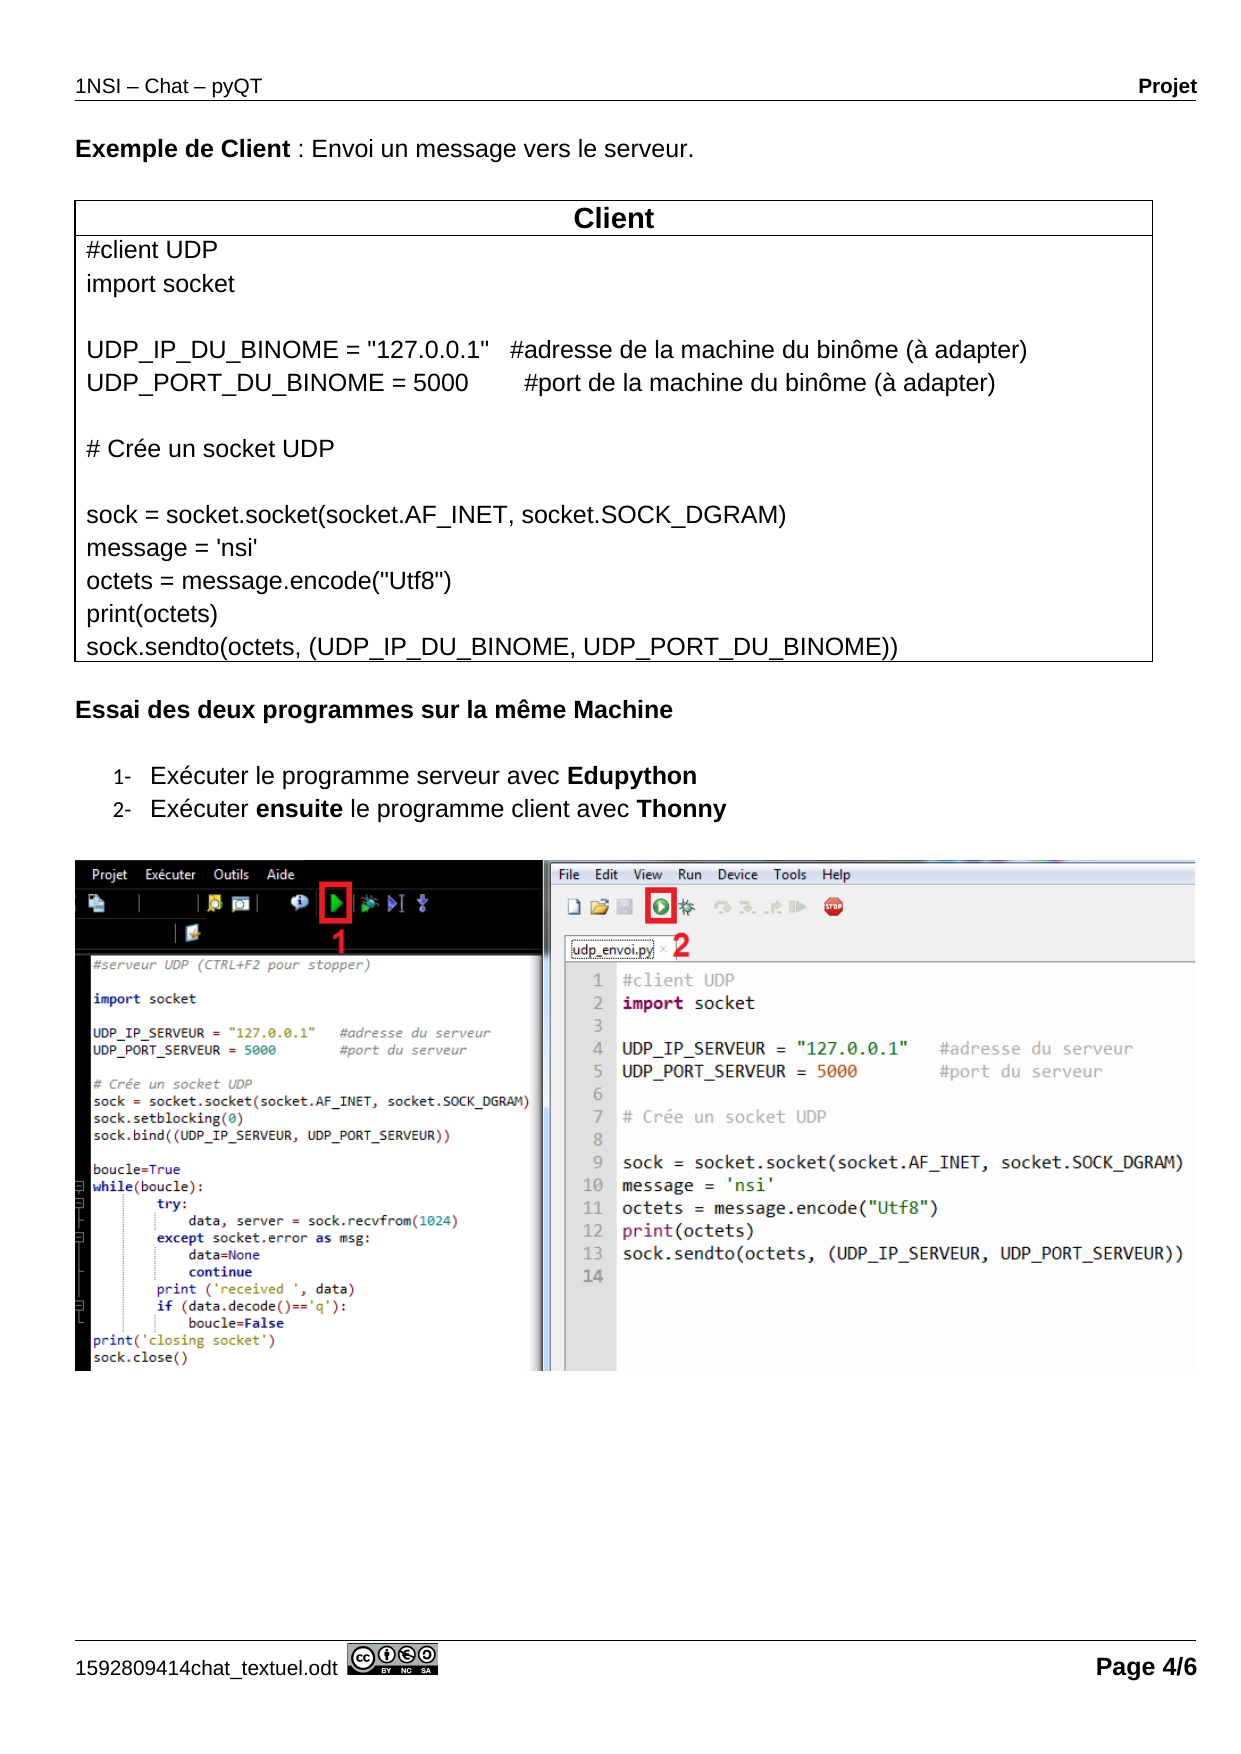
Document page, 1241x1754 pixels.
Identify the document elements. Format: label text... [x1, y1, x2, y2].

table_header Client [76, 201, 1152, 234]
list Exécuter le programme serveur avec Edupython [112, 761, 1196, 790]
list Exécuter ensuite le programme client avec Thonny [112, 794, 1196, 823]
text Essai des deux programmes sur la même Machine [75, 694, 1196, 723]
text Exemple de Client : Envoi un message vers le serveur. [75, 134, 1196, 163]
table_cell #client UDP import socket UDP_IP_DU_BINOME = "127.0.0.1" #adresse de la machine du binôme (à adapter) UDP_PORT_DU_BINOME = 5000 #port de la machine du binôme (à adapter) # Crée un socket UDP sock = socket.socket(socket.AF_INET, socket.SOCK_DGRAM) message = 'nsi' octets = message.encode("Utf8") print(octets) sock.sendto(octets, (UDP_IP_DU_BINOME, UDP_PORT_DU_BINOME)) [76, 236, 1152, 661]
picture [347, 1643, 438, 1675]
picture [75, 860, 1196, 1371]
